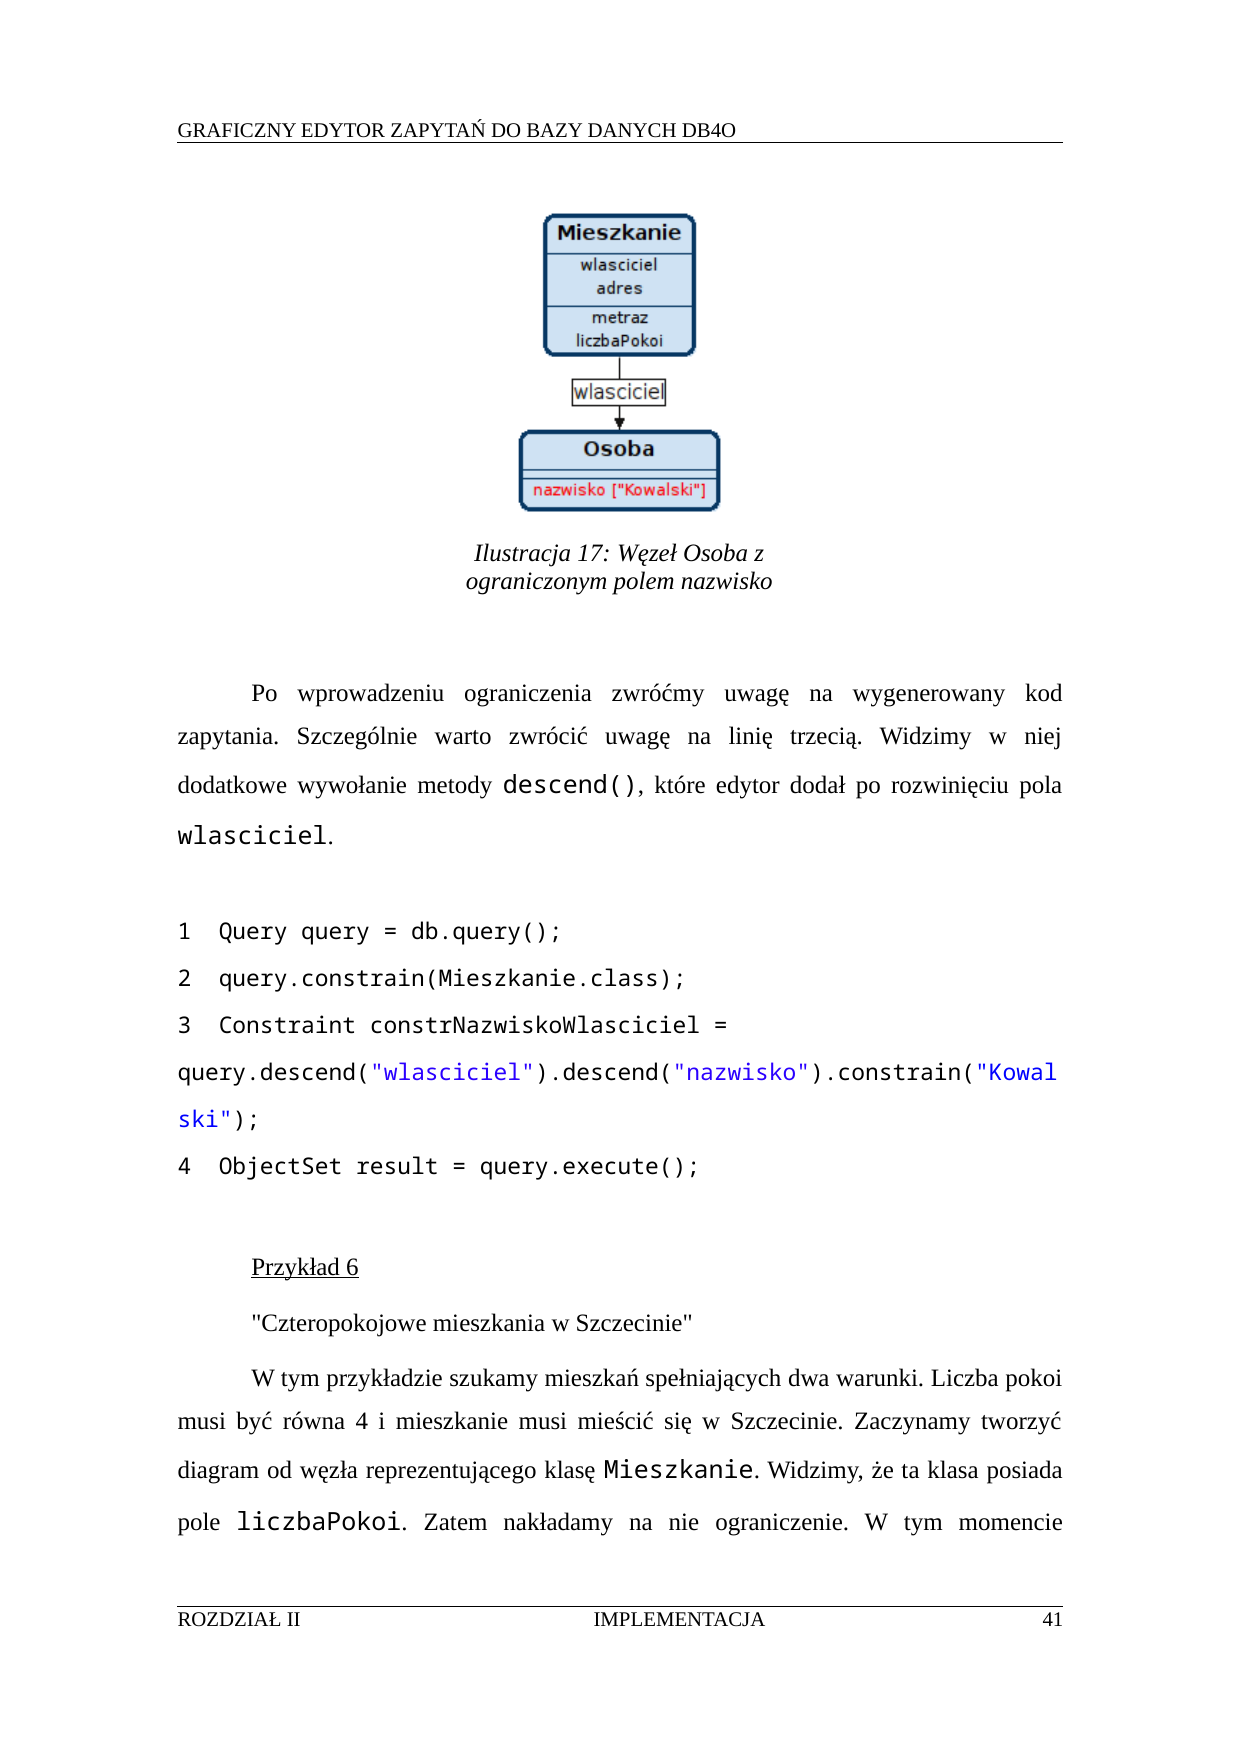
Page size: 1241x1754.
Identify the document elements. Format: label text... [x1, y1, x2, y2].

text "Czteropokojowe mieszkania w Szczecinie" [177, 1308, 1063, 1336]
text 2 query.constrain(Mieszkanie.class); [177, 962, 1063, 993]
text 4 ObjectSet result = query.execute(); [177, 1149, 1063, 1181]
text Po wprowadzeniu ograniczenia zwróćmy uwagę na wygenerowany kod zapytania. Szczególnie warto zwrócić uwagę na linię trzecią. Widzimy w niej dodatkowe wywołanie metody descend(), które edytor dodał po rozwinięciu pola wlasciciel. [177, 678, 1063, 852]
text Przykład 6 [177, 1252, 1063, 1281]
text W tym przykładzie szukamy mieszkań spełniających dwa warunki. Liczba pokoi musi być równa 4 i mieszkanie musi mieścić się w Szczecinie. Zaczynamy tworzyć diagram od węzła reprezentującego klasę Mieszkanie. Widzimy, że ta klasa posiada pole liczbaPokoi. Zatem nakładamy na nie ograniczenie. W tym momencie [177, 1363, 1063, 1537]
text 3 Constraint constrNazwiskoWlasciciel = query.descend("wlasciciel").descend("nazwisko").constrain("Kowalski"); [177, 1009, 1063, 1134]
text Ilustracja 17: Węzeł Osoba z ograniczonym polem nazwisko [401, 189, 839, 595]
text 1 Query query = db.query(); [177, 915, 1063, 946]
picture [417, 189, 824, 538]
